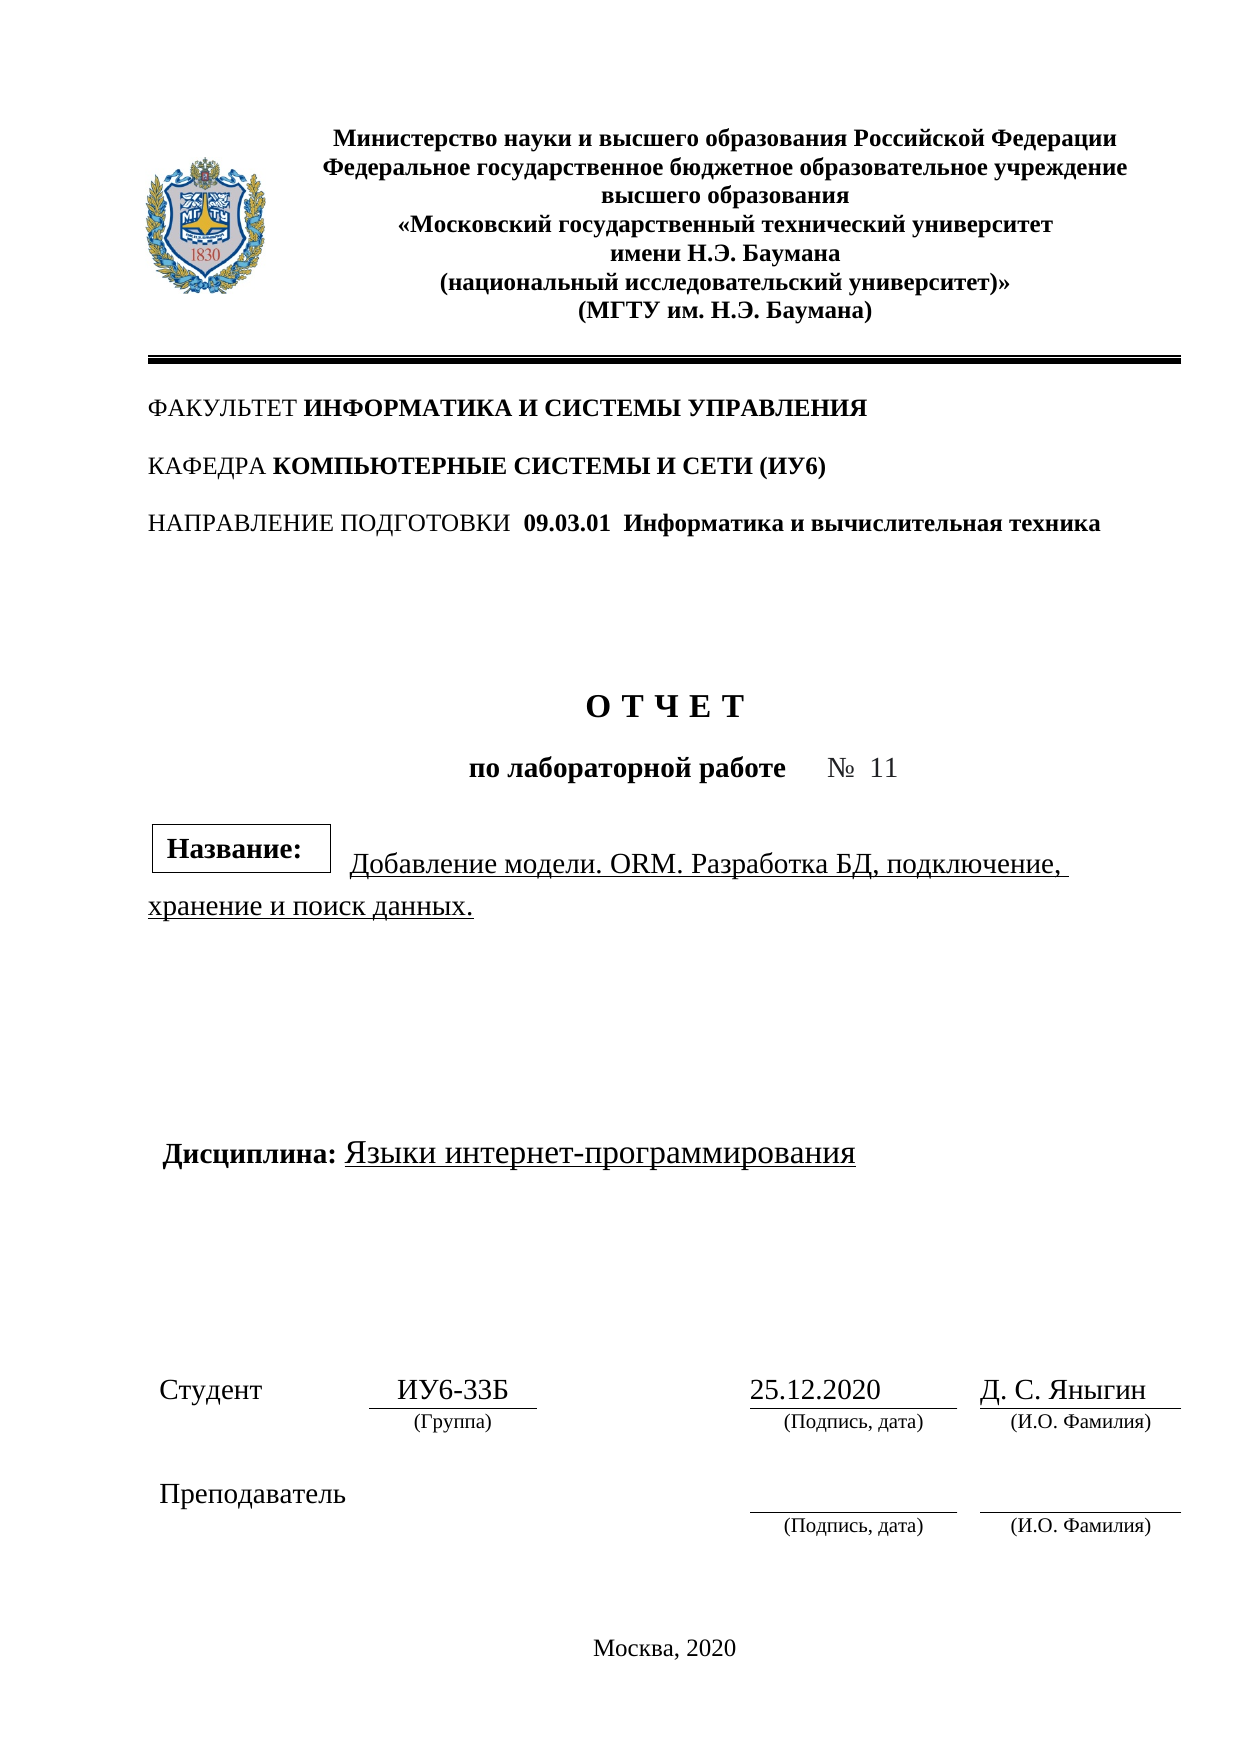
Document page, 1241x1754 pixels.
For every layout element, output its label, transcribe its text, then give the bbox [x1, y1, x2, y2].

table_cell [969, 1443, 1193, 1476]
table_cell (Подпись, дата) [738, 1514, 969, 1547]
table_header Д. С. Яныгин [969, 1372, 1193, 1409]
table_cell [148, 1443, 357, 1476]
text КАФЕДРА Компьютерные системы и сети (ИУ6) [148, 451, 1181, 479]
text НАПРАВЛЕНИЕ ПОДГОТОВКИ 09.03.01 Информатика и вычислительная техника [148, 508, 1181, 537]
table_header [548, 1372, 738, 1409]
text Дисциплина: Языки интернет-программирования [162, 1132, 1181, 1171]
text Москва, 2020 [148, 1633, 1181, 1662]
subtitle Добавление модели. ORM. Разработка БД, подключение, хранение и поиск данных. [148, 847, 1181, 922]
table_cell [357, 1443, 548, 1476]
text Название: [167, 832, 315, 865]
table_cell [738, 1476, 969, 1513]
table_cell [148, 1409, 357, 1443]
table_cell [357, 1476, 548, 1513]
table_header [136, 123, 284, 324]
table_cell (И.О. Фамилия) [969, 1514, 1193, 1547]
picture [145, 157, 266, 294]
table_cell [969, 1476, 1193, 1513]
table_cell (И.О. Фамилия) [969, 1409, 1193, 1443]
table_cell [738, 1443, 969, 1476]
table_header по лабораторной работе [384, 750, 797, 787]
table_cell [548, 1476, 738, 1513]
table_cell [148, 1514, 357, 1547]
table_header ИУ6-33Б [357, 1372, 548, 1409]
table_cell Преподаватель [148, 1476, 357, 1513]
table_cell [548, 1409, 738, 1443]
table_cell [357, 1514, 548, 1547]
table_header Студент [148, 1372, 357, 1409]
text ФАКУЛЬТЕТ Информатика и системы управления [148, 393, 1181, 422]
table_cell (Подпись, дата) [738, 1409, 969, 1443]
subtitle Отчет [148, 687, 1181, 725]
table_cell (Группа) [357, 1409, 548, 1443]
table_header 25.12.2020 [738, 1372, 969, 1409]
table_header № 11 [797, 750, 928, 787]
table_cell [548, 1443, 738, 1476]
table_header Министерство науки и высшего образования Российской Федерации Федеральное государственное бюджетное образовательное учреждение высшего образования «Московский государственный технический университет имени Н.Э. Баумана (национальный исследовательский университет)» (МГТУ им. Н.Э. Баумана) [284, 123, 1166, 324]
table_cell [548, 1514, 738, 1547]
